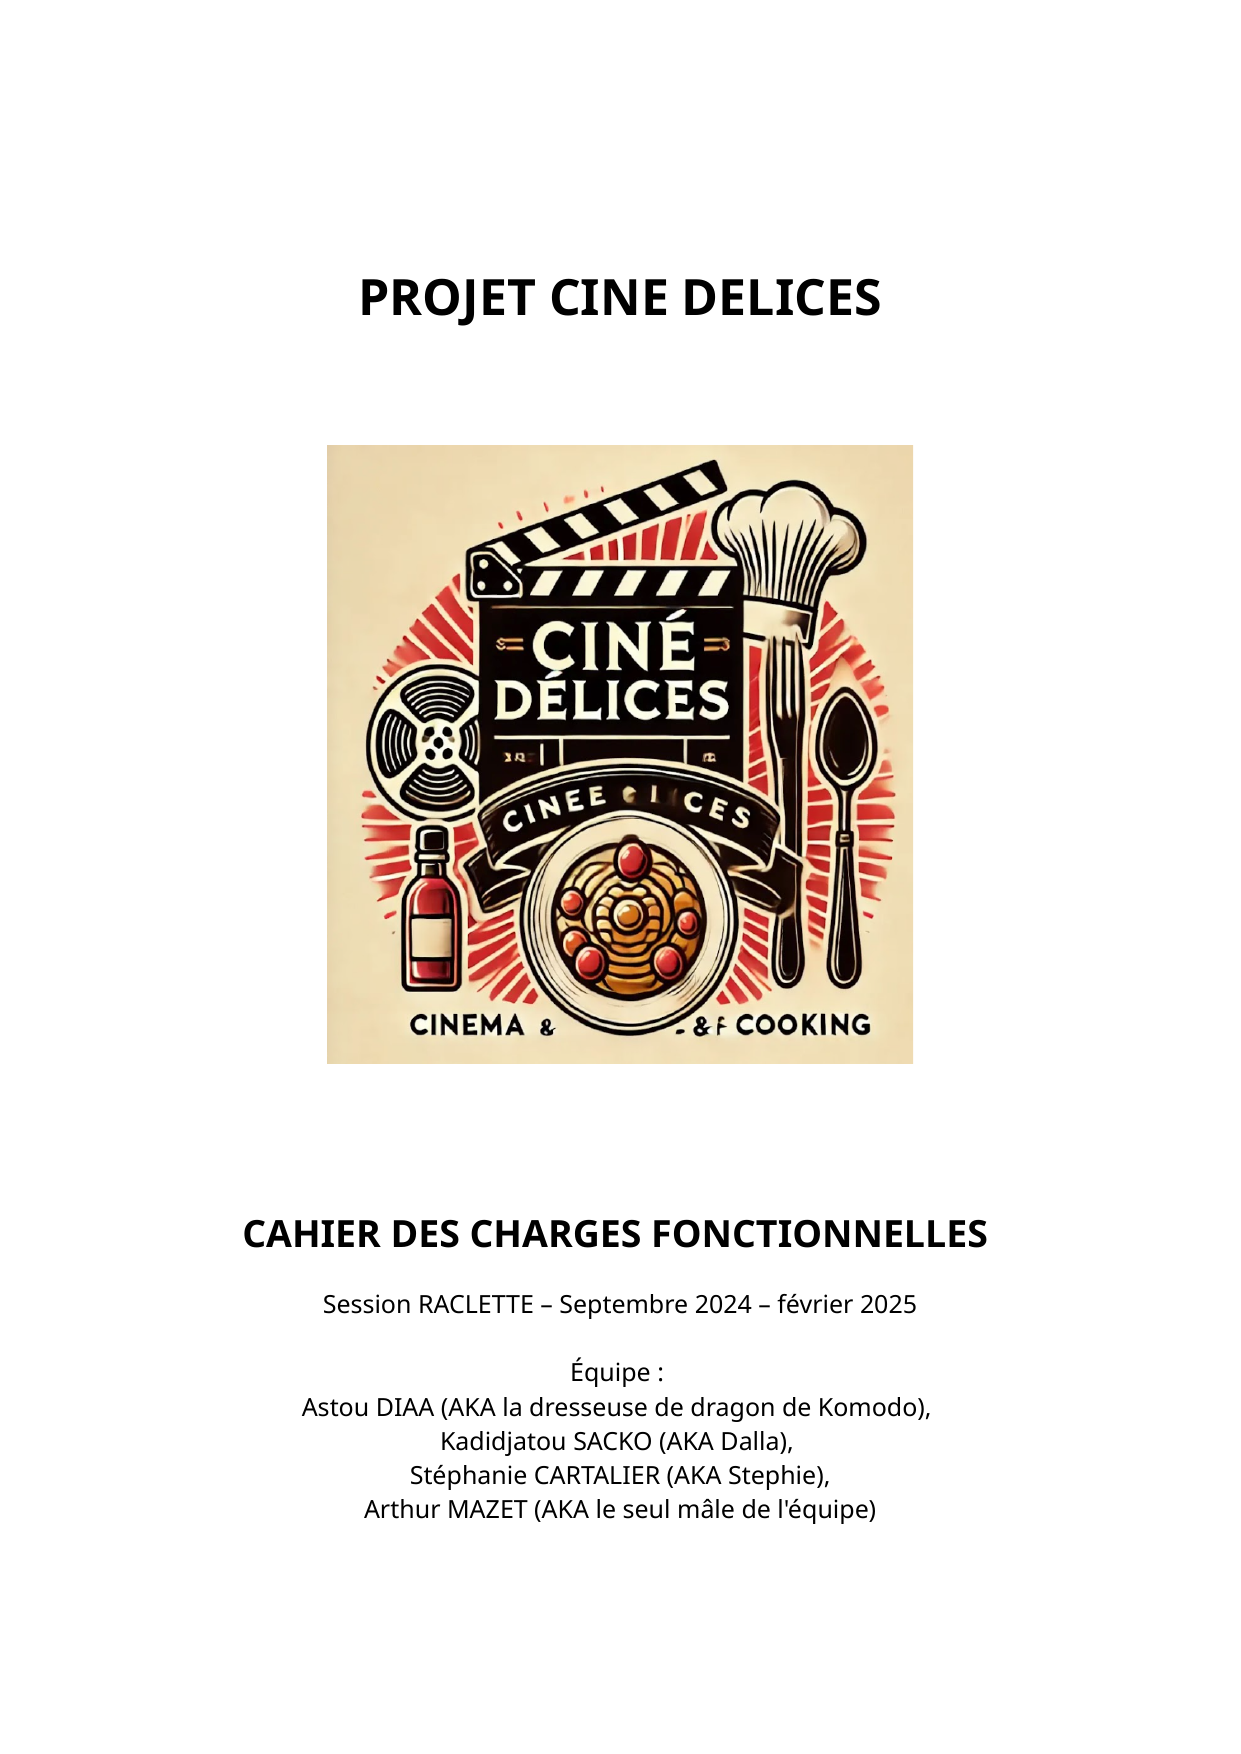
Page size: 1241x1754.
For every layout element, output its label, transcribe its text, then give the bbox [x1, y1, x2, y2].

text CAHIER DES CHARGES FONCTIONNELLES [118, 1207, 1122, 1258]
text Session RACLETTE – Septembre 2024 – février 2025 [118, 1287, 1122, 1321]
text Kadidjatou SACKO (AKA Dalla), [118, 1423, 1122, 1457]
text Astou DIAA (AKA la dresseuse de dragon de Komodo), [118, 1389, 1122, 1423]
picture [327, 445, 914, 1064]
text Stéphanie CARTALIER (AKA Stephie), [118, 1457, 1122, 1491]
text PROJET CINE DELICES [118, 262, 1122, 330]
text Équipe : [118, 1355, 1122, 1389]
text Arthur MAZET (AKA le seul mâle de l'équipe) [118, 1491, 1122, 1525]
